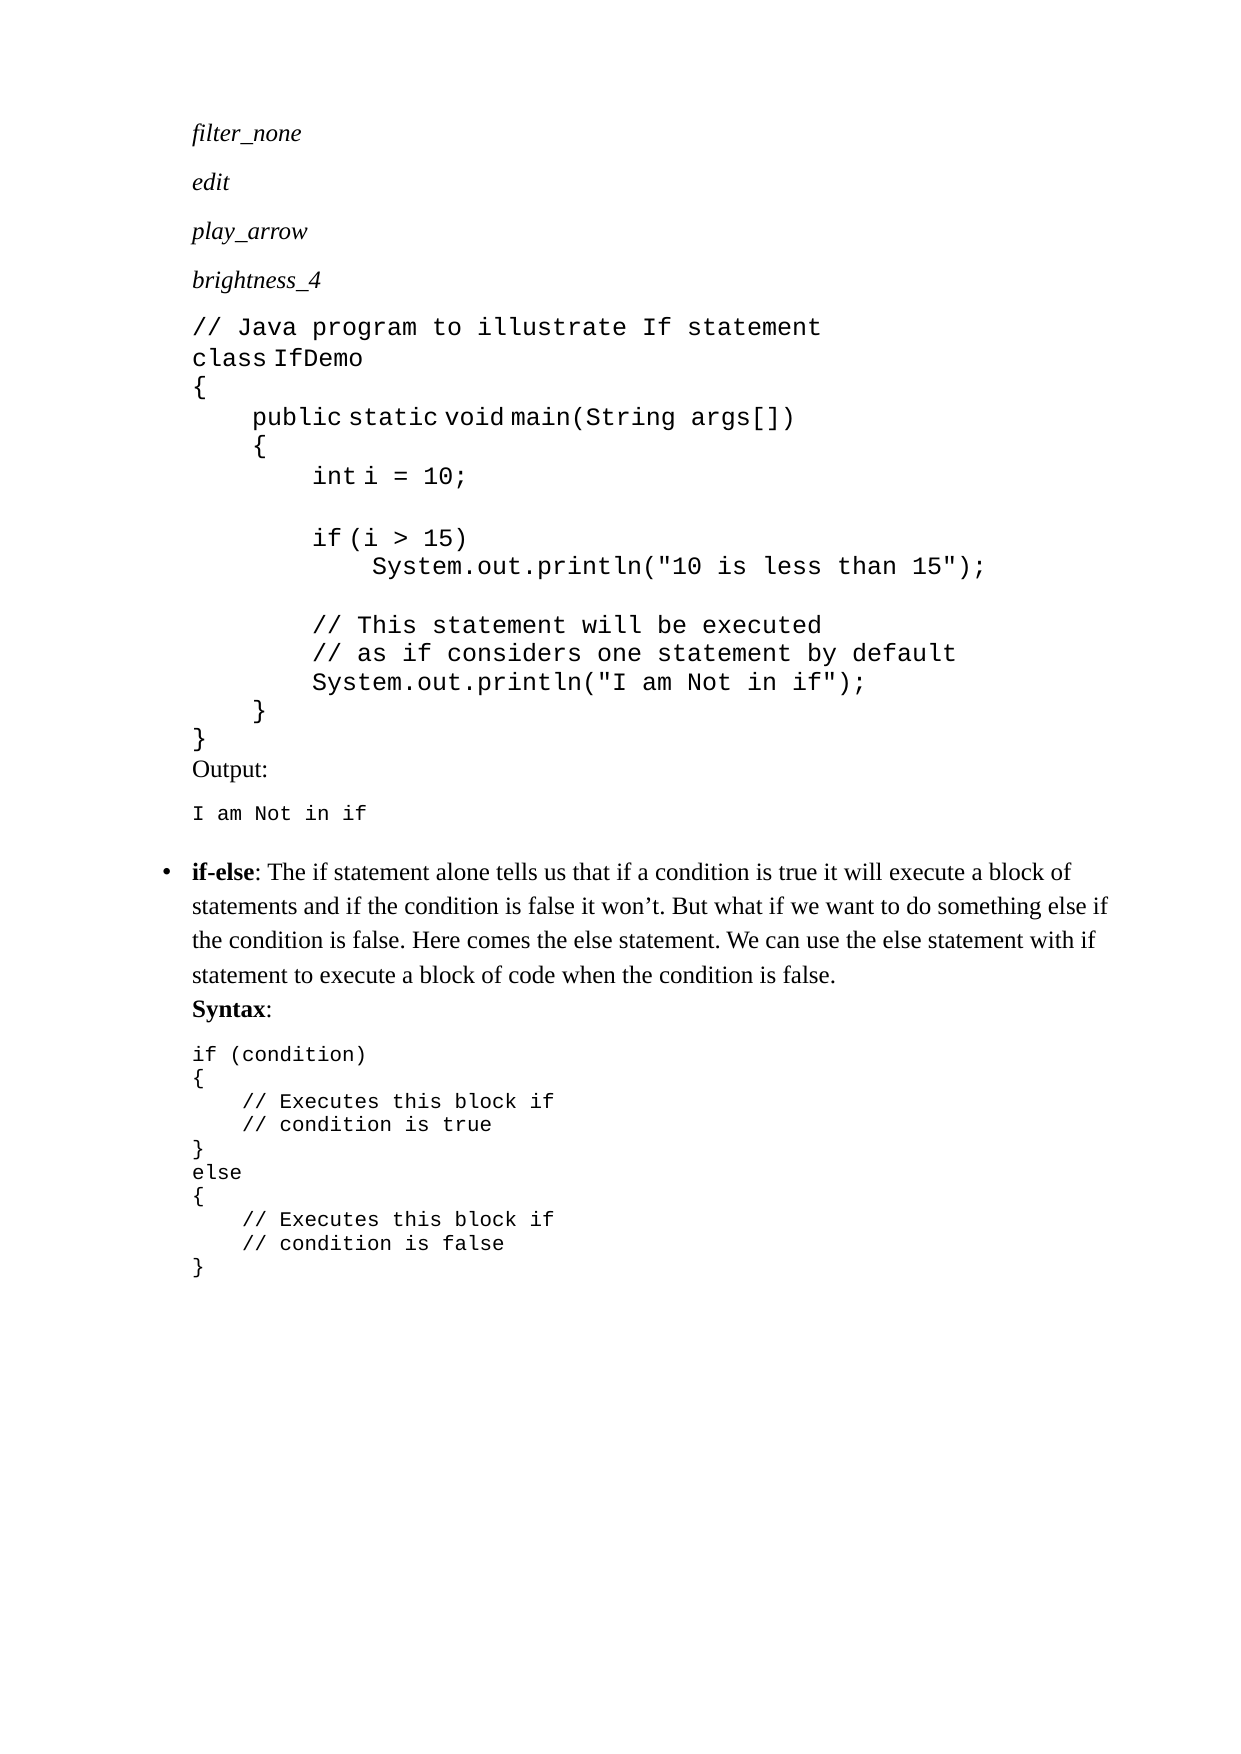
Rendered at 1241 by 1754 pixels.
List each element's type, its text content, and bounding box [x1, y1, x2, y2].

list filter_none [162, 118, 1122, 147]
list } [162, 1256, 1122, 1280]
list // condition is false [162, 1233, 1122, 1256]
list if-else: The if statement alone tells us that if a condition is true it will execute a block of statements and if the condition is false it won’t. But what if we want to do something else if the condition is false. Here comes the else statement. We can use the else statement with if statement to execute a block of code when the condition is false. Syntax: [162, 857, 1122, 1023]
list I am Not in if [162, 803, 1122, 827]
list brightness_4 [162, 265, 1122, 294]
list play_arrow [162, 216, 1122, 245]
list } [162, 1138, 1122, 1162]
list if (condition) [162, 1043, 1122, 1067]
list // condition is true [162, 1114, 1122, 1138]
list // Executes this block if [162, 1091, 1122, 1114]
list { [162, 1067, 1122, 1091]
list else [162, 1162, 1122, 1185]
list { [162, 1185, 1122, 1209]
list Output: [162, 754, 1122, 783]
list edit [162, 167, 1122, 196]
list // Executes this block if [162, 1209, 1122, 1233]
table_header // Java program to illustrate If statement class IfDemo { public static void main(String args[]) { int i = 10; if (i > 15) System.out.println("10 is less than 15"); // This statement will be executed // as if considers one statement by default System.out.println("I am Not in if"); } } [192, 314, 1019, 754]
